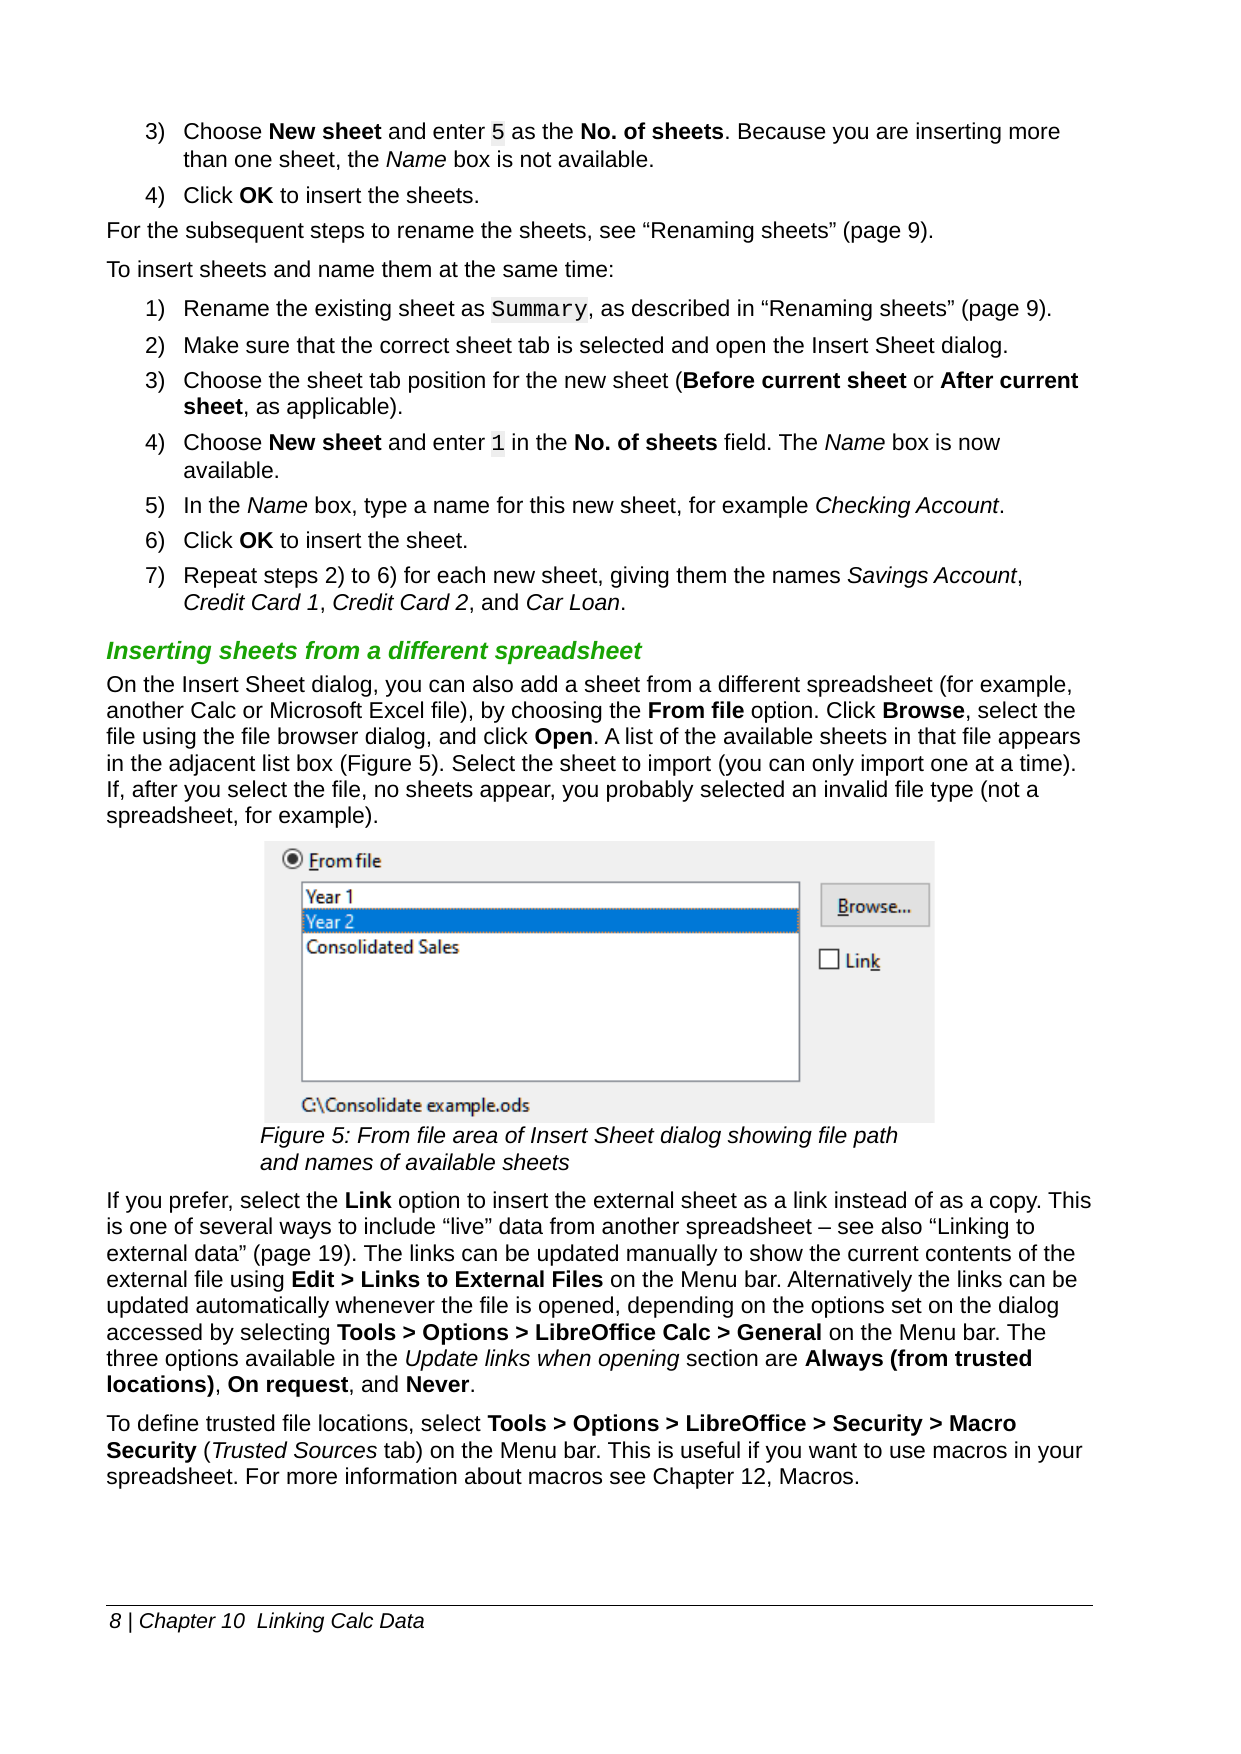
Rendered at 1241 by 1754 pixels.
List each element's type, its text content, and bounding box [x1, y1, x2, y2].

list To insert sheets and name them at the same time: [106, 256, 1093, 282]
text For the subsequent steps to rename the sheets, see “Renaming sheets” (page 9). [106, 217, 1093, 243]
list Choose New sheet and enter 1 in the No. of sheets field. The Name box is now available. [165, 428, 1093, 483]
list In the Name box, type a name for this new sheet, for example Checking Account. [165, 492, 1093, 518]
list Choose the sheet tab position for the new sheet (Before current sheet or After current sheet, as applicable). [165, 367, 1093, 420]
list Make sure that the correct sheet tab is selected and open the Insert Sheet dialog. [165, 332, 1093, 358]
text If you prefer, select the Link option to insert the external sheet as a link instead of as a copy. This is one of several ways to include “live” data from another spreadsheet – see also “Linking to external data” (page 19). The links can be updated manually to show the current contents of the external file using Edit > Links to External Files on the Menu bar. Alternatively the links can be updated automatically whenever the file is opened, depending on the options set on the dialog accessed by selecting Tools > Options > LibreOffice Calc > General on the Menu bar. The three options available in the Update links when opening section are Always (from trusted locations), On request, and Never. [106, 1187, 1093, 1398]
subtitle Inserting sheets from a different spreadsheet [106, 636, 1093, 664]
list Click OK to insert the sheet. [165, 527, 1093, 554]
list Click OK to insert the sheets. [165, 182, 1093, 208]
list Repeat steps 2 to 6 for each new sheet, giving them the names Savings Account, Credit Card 1, Credit Card 2, and Car Loan. [165, 562, 1093, 615]
text To define trusted file locations, select Tools > Options > LibreOffice > Security > Macro Security (Trusted Sources tab) on the Menu bar. This is useful if you want to use macros in your spreadsheet. For more information about macros see Chapter 12, Macros. [106, 1410, 1093, 1489]
list Rename the existing sheet as Summary, as described in “Renaming sheets” (page 9). [165, 294, 1093, 323]
picture [264, 841, 935, 1123]
text On the Insert Sheet dialog, you can also add a sheet from a different spreadsheet (for example, another Calc or Microsoft Excel file), by choosing the From file option. Click Browse, select the file using the file browser dialog, and click Open. A list of the available sheets in that file appears in the adjacent list box (Figure 5). Select the sheet to import (you can only import one at a time). If, after you select the file, no sheets appear, you probably selected an invalid file type (not a spreadsheet, for example). [106, 671, 1093, 829]
list Choose New sheet and enter 5 as the No. of sheets. Because you are inserting more than one sheet, the Name box is not available. [165, 118, 1093, 173]
text Figure 5: From file area of Insert Sheet dialog showing file path and names of available sheets [260, 841, 939, 1175]
